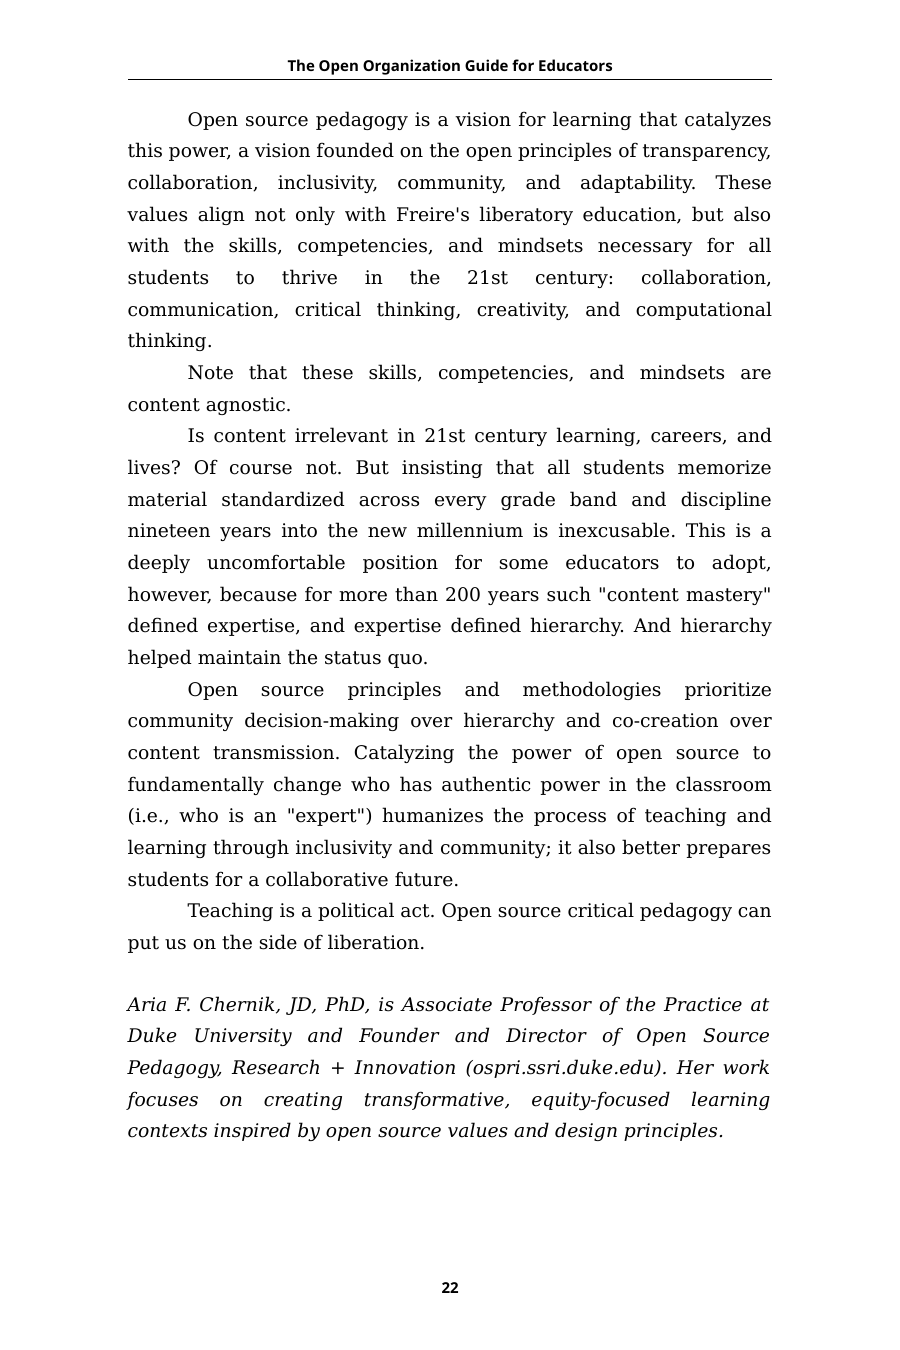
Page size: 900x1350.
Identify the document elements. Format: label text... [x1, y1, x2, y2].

text Is content irrelevant in 21st century learning, careers, and lives? Of course not. But insisting that all students memorize material standardized across every grade band and discipline nineteen years into the new millennium is inexcusable. This is a deeply uncomfortable position for some educators to adopt, however, because for more than 200 years such "content mastery" defined expertise, and expertise defined hierarchy. And hierarchy helped maintain the status quo. [127, 425, 772, 669]
text Open source principles and methodologies prioritize community decision-making over hierarchy and co-creation over content transmission. Catalyzing the power of open source to fundamentally change who has authentic power in the classroom (i.e., who is an "expert") humanizes the process of teaching and learning through inclusivity and community; it also better prepares students for a collaborative future. [127, 679, 772, 891]
text Aria F. Chernik, JD, PhD, is Associate Professor of the Practice at Duke University and Founder and Director of Open Source Pedagogy, Research + Innovation (ospri.ssri.duke.edu). Her work focuses on creating transformative, equity-focused learning contexts inspired by open source values and design principles. [127, 994, 772, 1142]
text Open source pedagogy is a vision for learning that catalyzes this power, a vision founded on the open principles of transparency, collaboration, inclusivity, community, and adaptability. These values align not only with Freire's liberatory education, but also with the skills, competencies, and mindsets necessary for all students to thrive in the 21st century: collaboration, communication, critical thinking, creativity, and computational thinking. [127, 109, 772, 352]
text Teaching is a political act. Open source critical pedagogy can put us on the side of liberation. [127, 900, 772, 954]
text Note that these skills, competencies, and mindsets are content agnostic. [127, 362, 772, 416]
